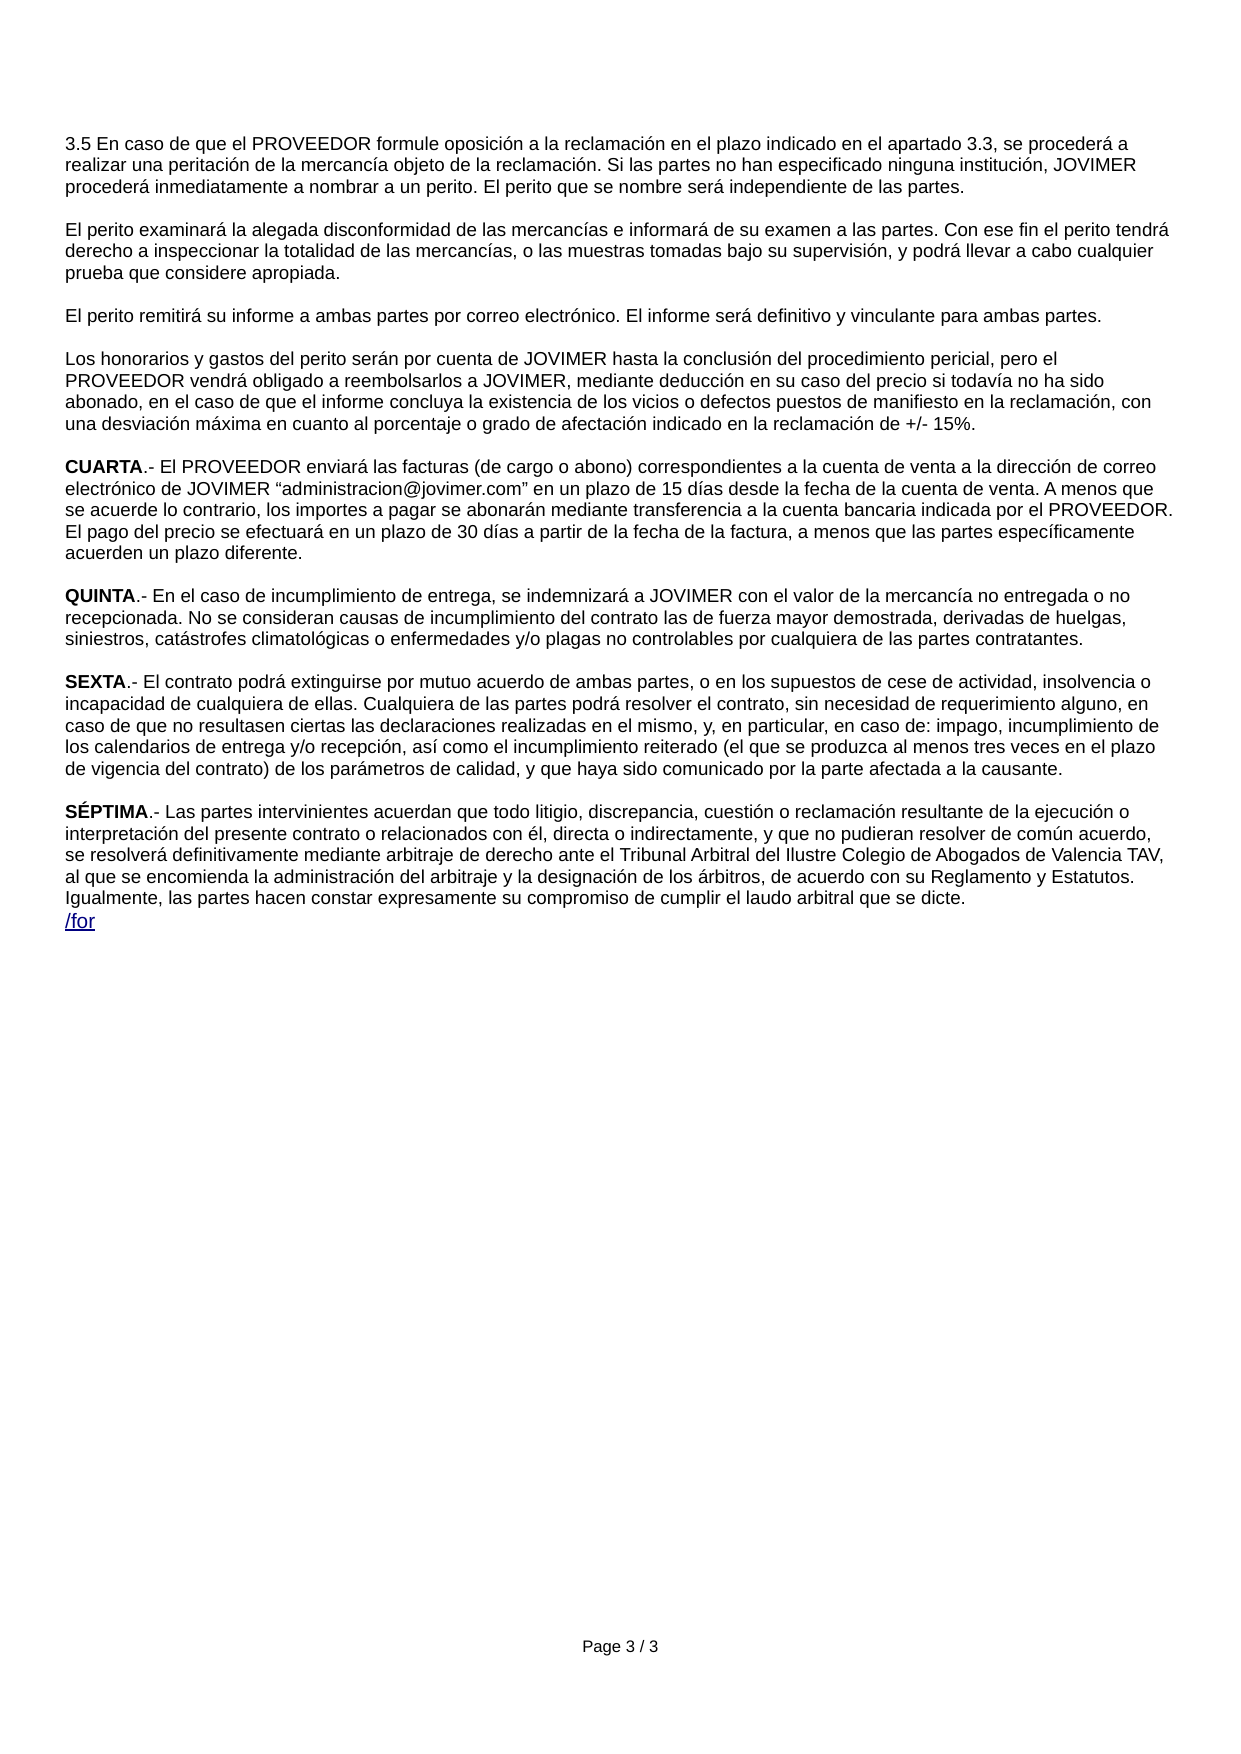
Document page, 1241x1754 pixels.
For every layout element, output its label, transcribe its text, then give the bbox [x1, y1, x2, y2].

text SEXTA.- El contrato podrá extinguirse por mutuo acuerdo de ambas partes, o en los supuestos de cese de actividad, insolvencia o incapacidad de cualquiera de ellas. Cualquiera de las partes podrá resolver el contrato, sin necesidad de requerimiento alguno, en caso de que no resultasen ciertas las declaraciones realizadas en el mismo, y, en particular, en caso de: impago, incumplimiento de los calendarios de entrega y/o recepción, así como el incumplimiento reiterado (el que se produzca al menos tres veces en el plazo de vigencia del contrato) de los parámetros de calidad, y que haya sido comunicado por la parte afectada a la causante. [65, 671, 1175, 779]
text El perito remitirá su informe a ambas partes por correo electrónico. El informe será definitivo y vinculante para ambas partes. [65, 305, 1175, 326]
text El perito examinará la alegada disconformidad de las mercancías e informará de su examen a las partes. Con ese fin el perito tendrá derecho a inspeccionar la totalidad de las mercancías, o las muestras tomadas bajo su supervisión, y podrá llevar a cabo cualquier prueba que considere apropiada. [65, 218, 1175, 283]
text QUINTA.- En el caso de incumplimiento de entrega, se indemnizará a JOVIMER con el valor de la mercancía no entregada o no recepcionada. No se consideran causas de incumplimiento del contrato las de fuerza mayor demostrada, derivadas de huelgas, siniestros, catástrofes climatológicas o enfermedades y/o plagas no controlables por cualquiera de las partes contratantes. [65, 585, 1175, 650]
text SÉPTIMA.- Las partes intervinientes acuerdan que todo litigio, discrepancia, cuestión o reclamación resultante de la ejecución o interpretación del presente contrato o relacionados con él, directa o indirectamente, y que no pudieran resolver de común acuerdo, se resolverá definitivamente mediante arbitraje de derecho ante el Tribunal Arbitral del Ilustre Colegio de Abogados de Valencia TAV, al que se encomienda la administración del arbitraje y la designación de los árbitros, de acuerdo con su Reglamento y Estatutos. Igualmente, las partes hacen constar expresamente su compromiso de cumplir el laudo arbitral que se dicte. [65, 801, 1175, 908]
text /for [65, 908, 1175, 932]
text 3.5 En caso de que el PROVEEDOR formule oposición a la reclamación en el plazo indicado en el apartado 3.3, se procederá a realizar una peritación de la mercancía objeto de la reclamación. Si las partes no han especificado ninguna institución, JOVIMER procederá inmediatamente a nombrar a un perito. El perito que se nombre será independiente de las partes. [65, 132, 1175, 197]
text Los honorarios y gastos del perito serán por cuenta de JOVIMER hasta la conclusión del procedimiento pericial, pero el PROVEEDOR vendrá obligado a reembolsarlos a JOVIMER, mediante deducción en su caso del precio si todavía no ha sido abonado, en el caso de que el informe concluya la existencia de los vicios o defectos puestos de manifiesto en la reclamación, con una desviación máxima en cuanto al porcentaje o grado de afectación indicado en la reclamación de +/- 15%. [65, 348, 1175, 434]
text CUARTA.- El PROVEEDOR enviará las facturas (de cargo o abono) correspondientes a la cuenta de venta a la dirección de correo electrónico de JOVIMER “administracion@jovimer.com” en un plazo de 15 días desde la fecha de la cuenta de venta. A menos que se acuerde lo contrario, los importes a pagar se abonarán mediante transferencia a la cuenta bancaria indicada por el PROVEEDOR. El pago del precio se efectuará en un plazo de 30 días a partir de la fecha de la factura, a menos que las partes específicamente acuerden un plazo diferente. [65, 456, 1175, 563]
